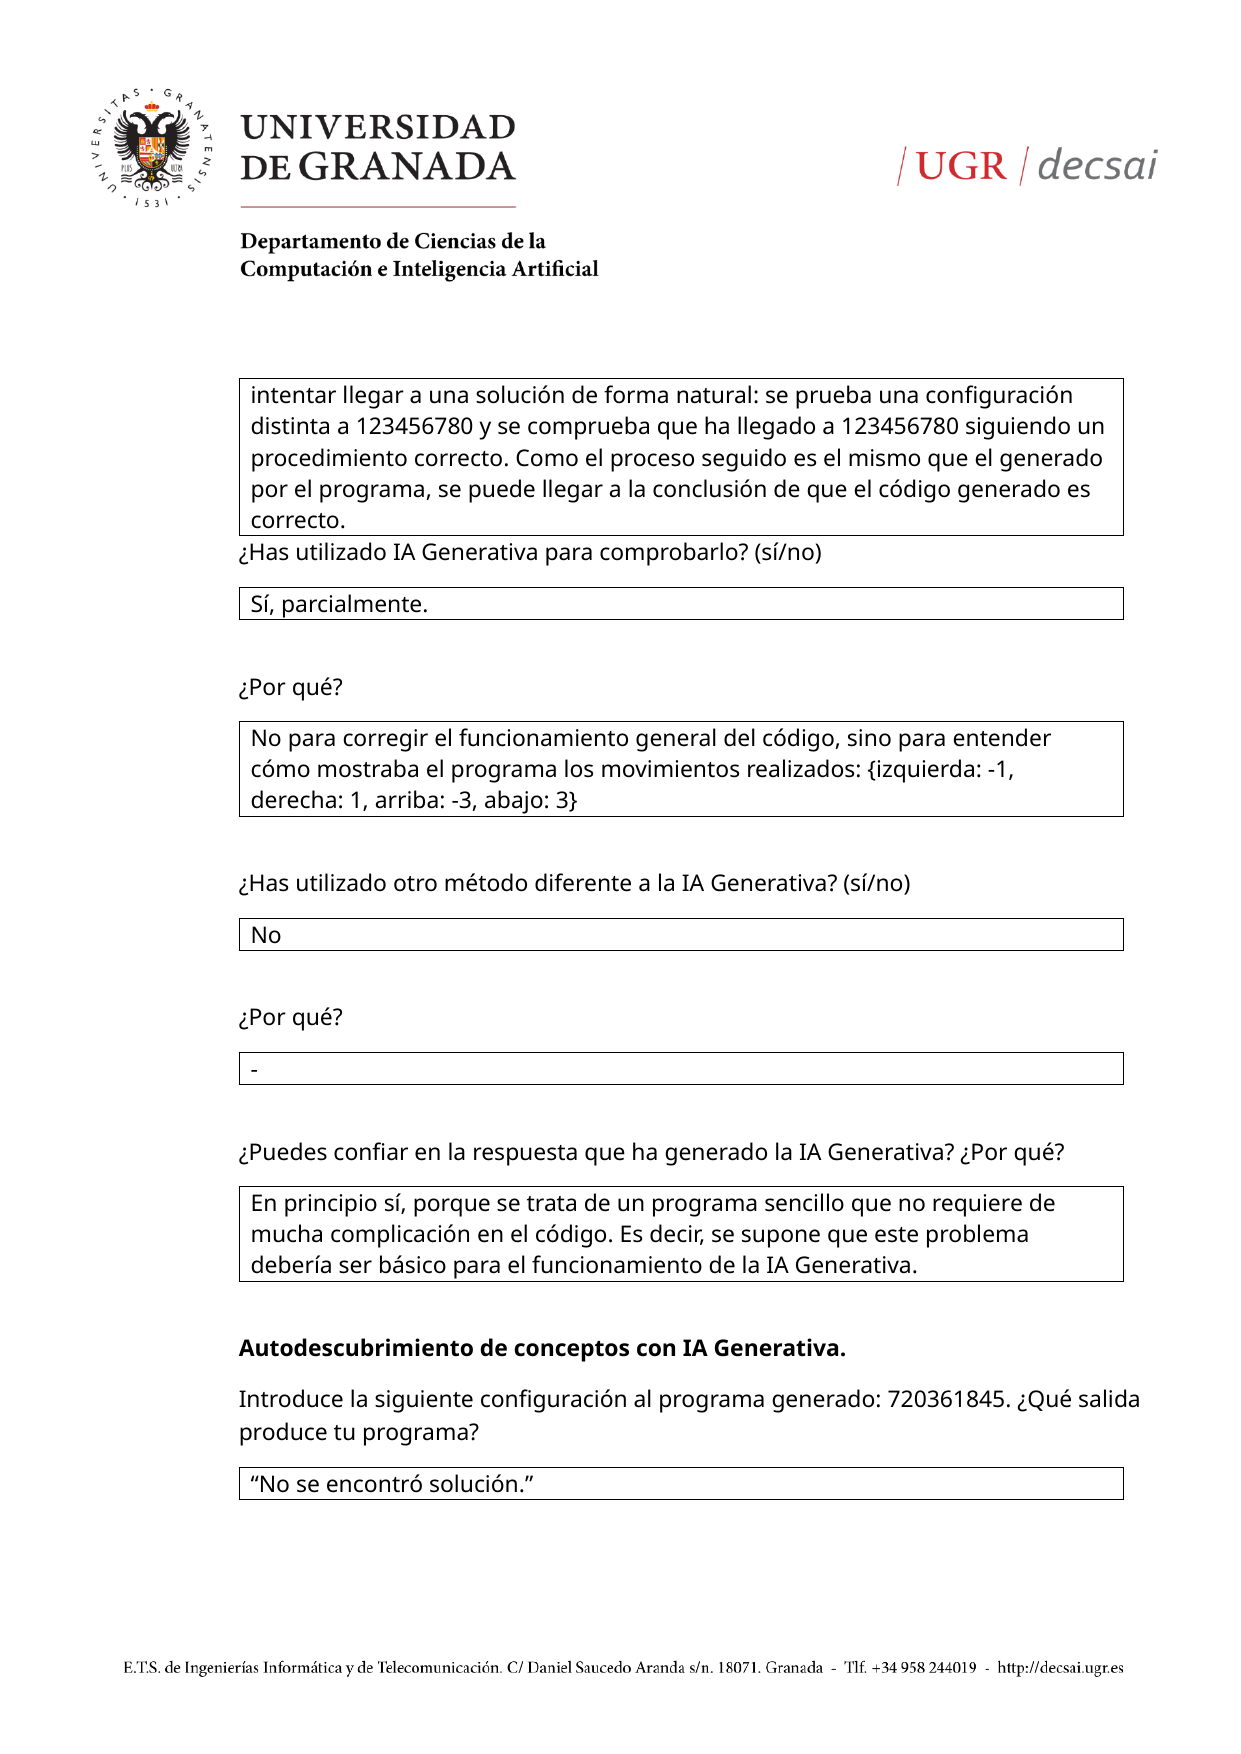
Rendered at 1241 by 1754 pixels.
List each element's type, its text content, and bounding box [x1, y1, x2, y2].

table_header intentar llegar a una solución de forma natural: se prueba una configuración distinta a 123456780 y se comprueba que ha llegado a 123456780 siguiendo un procedimiento correcto. Como el proceso seguido es el mismo que el generado por el programa, se puede llegar a la conclusión de que el código generado es correcto. [240, 379, 1123, 535]
table_header Sí, parcialmente. [240, 588, 1123, 619]
table_header No [240, 919, 1123, 950]
table_header En principio sí, porque se trata de un programa sencillo que no requiere de mucha complicación en el código. Es decir, se supone que este problema debería ser básico para el funcionamiento de la IA Generativa. [240, 1187, 1123, 1281]
picture [3, 0, 1239, 284]
picture [3, 1658, 1241, 1754]
text ¿Por qué? [238, 670, 1152, 702]
text ¿Por qué? [238, 1001, 1152, 1032]
text ¿Puedes confiar en la respuesta que ha generado la IA Generativa? ¿Por qué? [238, 1135, 1152, 1167]
table_header No para corregir el funcionamiento general del código, sino para entender cómo mostraba el programa los movimientos realizados: {izquierda: -1, derecha: 1, arriba: -3, abajo: 3} [240, 722, 1123, 816]
table_header “No se encontró solución.” [240, 1468, 1123, 1499]
text ¿Has utilizado otro método diferente a la IA Generativa? (sí/no) [238, 867, 1152, 898]
text Introduce la siguiente configuración al programa generado: 720361845. ¿Qué salida produce tu programa? [238, 1382, 1152, 1447]
text ¿Has utilizado IA Generativa para comprobarlo? (sí/no) [238, 536, 1152, 567]
table_header - [240, 1053, 1123, 1084]
text Autodescubrimiento de conceptos con IA Generativa. [238, 1332, 1152, 1363]
